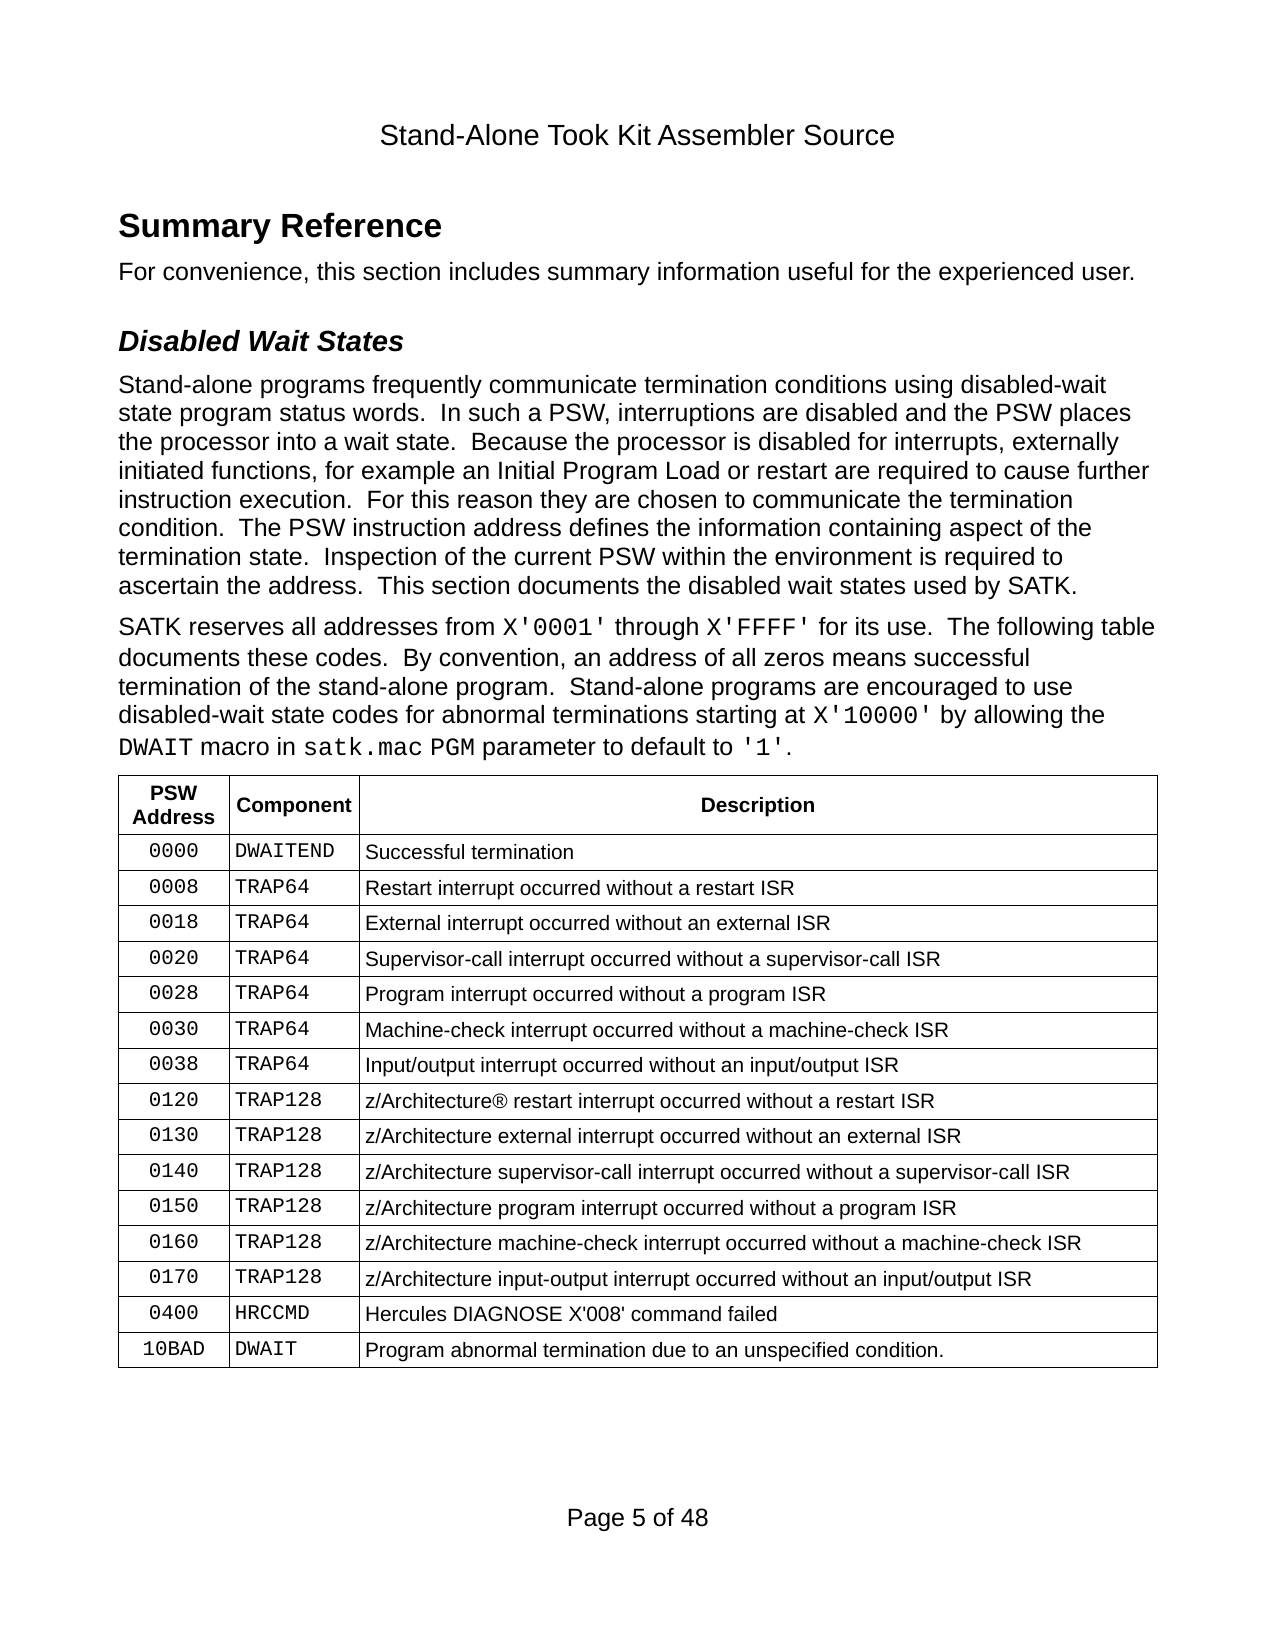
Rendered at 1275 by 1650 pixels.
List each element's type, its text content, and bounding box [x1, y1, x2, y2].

text Stand-alone programs frequently communicate termination conditions using disabled-wait state program status words. In such a PSW, interruptions are disabled and the PSW places the processor into a wait state. Because the processor is disabled for interrupts, externally initiated functions, for example an Initial Program Load or restart are required to cause further instruction execution. For this reason they are chosen to communicate the termination condition. The PSW instruction address defines the information containing aspect of the termination state. Inspection of the current PSW within the environment is required to ascertain the address. This section documents the disabled wait states used by SATK. [118, 369, 1157, 599]
table_header Component [230, 776, 359, 834]
table_cell 0120 [119, 1084, 229, 1118]
text For convenience, this section includes summary information useful for the experienced user. [118, 257, 1157, 286]
table_cell z/Architecture input-output interrupt occurred without an input/output ISR [360, 1262, 1157, 1296]
table_cell TRAP128 [230, 1084, 359, 1118]
table_cell Successful termination [360, 835, 1157, 870]
table_cell z/Architecture external interrupt occurred without an external ISR [360, 1120, 1157, 1154]
table_cell 0150 [119, 1191, 229, 1225]
table_cell 0038 [119, 1049, 229, 1083]
table_cell 0018 [119, 906, 229, 941]
table_cell DWAIT [230, 1333, 359, 1367]
table_cell z/Architecture® restart interrupt occurred without a restart ISR [360, 1084, 1157, 1118]
table_cell TRAP64 [230, 1013, 359, 1047]
table_cell HRCCMD [230, 1297, 359, 1332]
table_header Description [360, 776, 1157, 834]
table_cell 0140 [119, 1155, 229, 1189]
table_cell TRAP64 [230, 871, 359, 905]
table_cell Input/output interrupt occurred without an input/output ISR [360, 1049, 1157, 1083]
table_cell 0170 [119, 1262, 229, 1296]
table_cell TRAP64 [230, 977, 359, 1012]
table_cell External interrupt occurred without an external ISR [360, 906, 1157, 941]
table_cell 0028 [119, 977, 229, 1012]
table_cell 0400 [119, 1297, 229, 1332]
table_cell 0030 [119, 1013, 229, 1047]
table_cell TRAP64 [230, 906, 359, 941]
table_cell z/Architecture program interrupt occurred without a program ISR [360, 1191, 1157, 1225]
table_cell TRAP128 [230, 1155, 359, 1189]
table_header PSW Address [119, 776, 229, 834]
table_cell Supervisor-call interrupt occurred without a supervisor-call ISR [360, 942, 1157, 976]
table_cell TRAP64 [230, 1049, 359, 1083]
table_cell TRAP128 [230, 1191, 359, 1225]
table_cell 10BAD [119, 1333, 229, 1367]
table_cell Program abnormal termination due to an unspecified condition. [360, 1333, 1157, 1367]
table_cell 0000 [119, 835, 229, 870]
table_cell Hercules DIAGNOSE X'008' command failed [360, 1297, 1157, 1332]
table_cell z/Architecture supervisor-call interrupt occurred without a supervisor-call ISR [360, 1155, 1157, 1189]
table_cell 0160 [119, 1226, 229, 1261]
table_cell Program interrupt occurred without a program ISR [360, 977, 1157, 1012]
table_cell DWAITEND [230, 835, 359, 870]
subtitle Summary Reference [118, 206, 1157, 245]
table_cell Restart interrupt occurred without a restart ISR [360, 871, 1157, 905]
table_cell 0020 [119, 942, 229, 976]
table_cell TRAP64 [230, 942, 359, 976]
table_cell TRAP128 [230, 1226, 359, 1261]
table_cell TRAP128 [230, 1120, 359, 1154]
table_cell z/Architecture machine-check interrupt occurred without a machine-check ISR [360, 1226, 1157, 1261]
table_cell Machine-check interrupt occurred without a machine-check ISR [360, 1013, 1157, 1047]
subtitle Disabled Wait States [118, 323, 1157, 357]
text SATK reserves all addresses from X'0001' through X'FFFF' for its use. The following table documents these codes. By convention, an address of all zeros means successful termination of the stand-alone program. Stand-alone programs are encouraged to use disabled-wait state codes for abnormal terminations starting at X'10000' by allowing the DWAIT macro in satk.mac PGM parameter to default to '1'. [118, 612, 1157, 762]
table_cell TRAP128 [230, 1262, 359, 1296]
table_cell 0130 [119, 1120, 229, 1154]
table_cell 0008 [119, 871, 229, 905]
